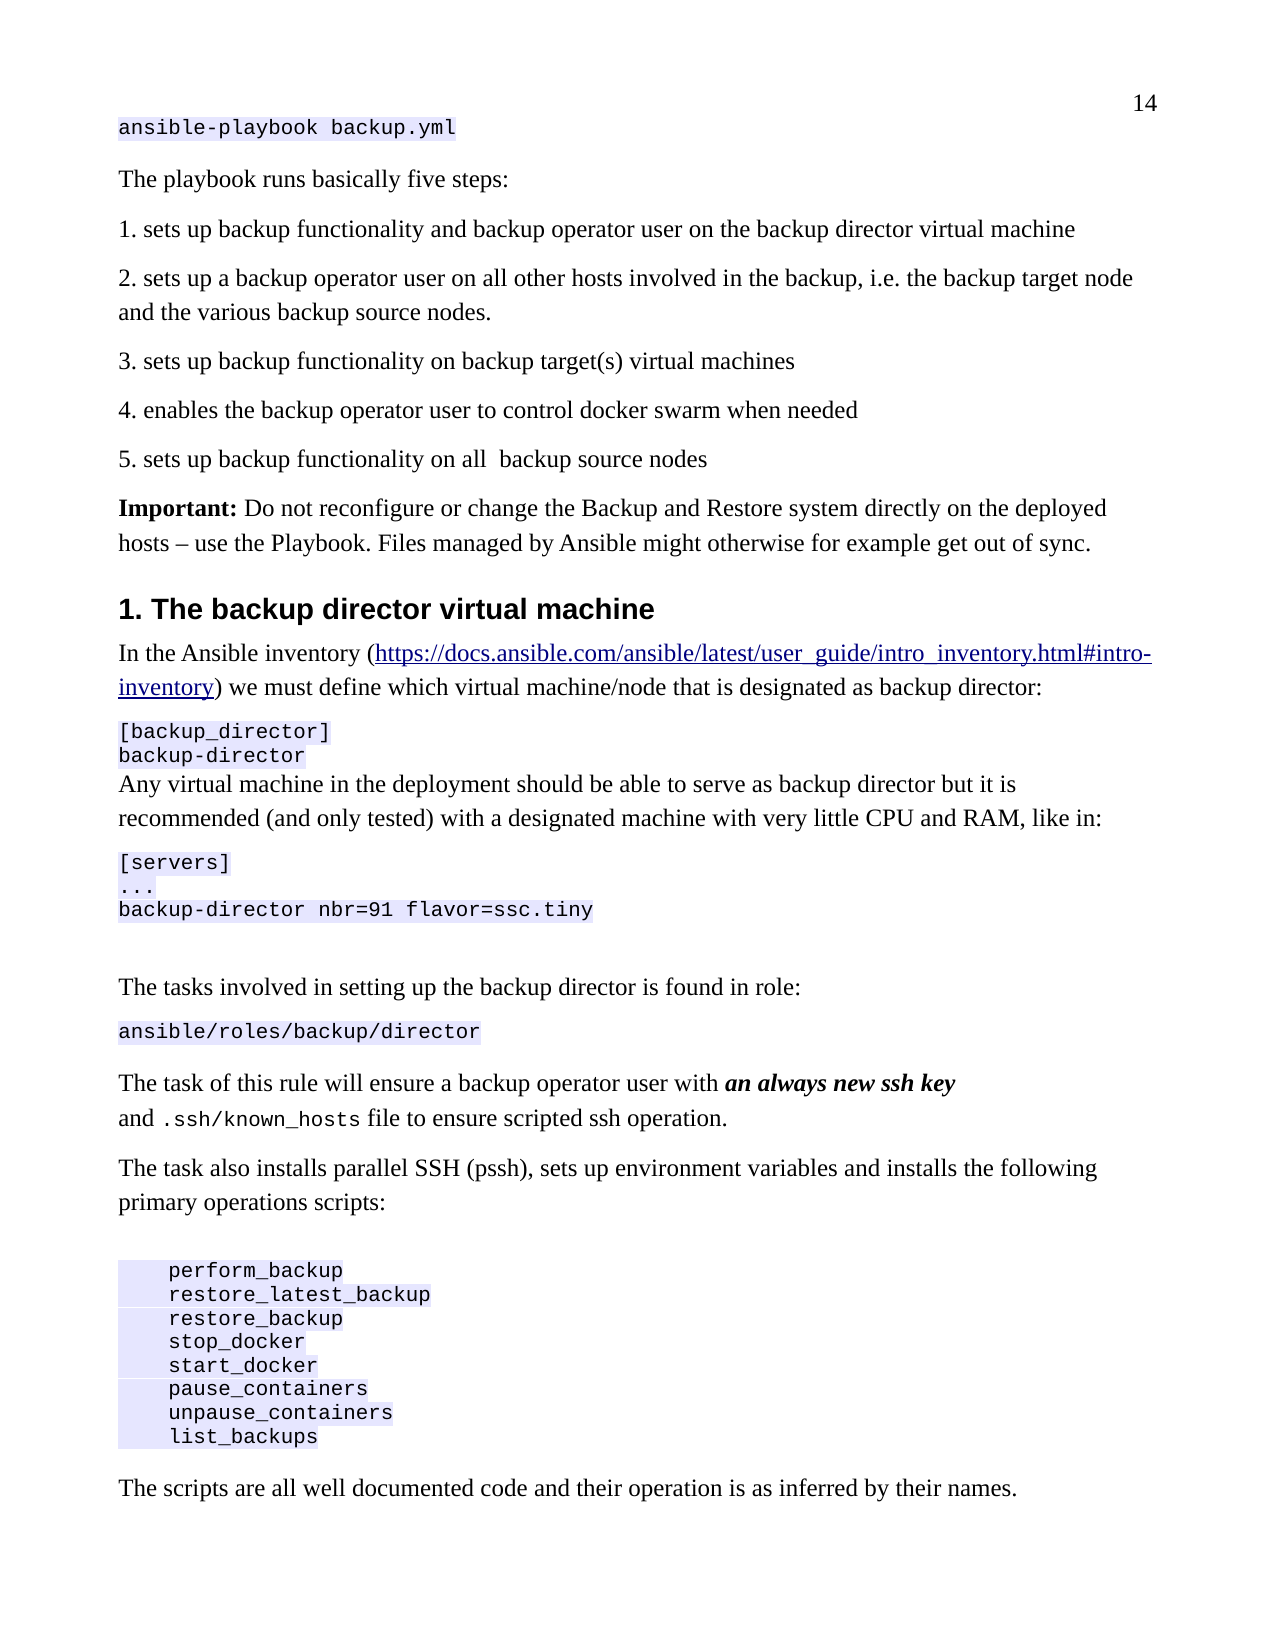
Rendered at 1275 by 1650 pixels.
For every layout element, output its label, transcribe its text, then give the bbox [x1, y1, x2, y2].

text stop_docker [306, 1331, 1157, 1355]
text restore_latest_backup [431, 1284, 1157, 1307]
text start_docker [318, 1355, 1157, 1378]
text The tasks involved in setting up the backup director is found in role: [118, 972, 1157, 1001]
text [backup_director] [331, 721, 1157, 745]
text ansible/roles/backup/director [481, 1021, 1157, 1045]
text 2. sets up a backup operator user on all other hosts involved in the backup, i.e. the backup target node and the various backup source nodes. [118, 263, 1157, 326]
text backup-director nbr=91 flavor=ssc.tiny [118, 899, 1157, 923]
text ansible-playbook backup.yml [456, 117, 1157, 141]
text pause_containers [118, 1378, 1157, 1402]
text Any virtual machine in the deployment should be able to serve as backup director but it is recommended (and only tested) with a designated machine with very little CPU and RAM, like in: [118, 769, 1157, 832]
text 5. sets up backup functionality on all backup source nodes [118, 444, 1157, 473]
text unpause_containers [393, 1402, 1157, 1426]
text list_backups [318, 1426, 1157, 1449]
text restore_backup [118, 1307, 1157, 1331]
text 3. sets up backup functionality on backup target(s) virtual machines [118, 346, 1157, 375]
subtitle 1. The backup director virtual machine [118, 592, 1157, 625]
text [servers] [231, 852, 1157, 876]
text 4. enables the backup operator user to control docker swarm when needed [118, 395, 1157, 424]
text ... [156, 876, 1157, 899]
text perform_backup [118, 1237, 1157, 1284]
text Important: Do not reconfigure or change the Backup and Restore system directly on the deployed hosts – use the Playbook. Files managed by Ansible might otherwise for example get out of sync. [118, 493, 1157, 557]
text The task of this rule will ensure a backup operator user with an always new ssh key and .ssh/known_hosts file to ensure scripted ssh operation. [118, 1068, 1157, 1133]
text The playbook runs basically five steps: [118, 164, 1157, 193]
text 1. sets up backup functionality and backup operator user on the backup director virtual machine [118, 214, 1157, 242]
text The scripts are all well documented code and their operation is as inferred by their names. [118, 1473, 1157, 1502]
text The task also installs parallel SSH (pssh), sets up environment variables and installs the following primary operations scripts: [118, 1153, 1157, 1216]
text In the Ansible inventory (https://docs.ansible.com/ansible/latest/user_guide/intro_inventory.html#intro-inventory) we must define which virtual machine/node that is designated as backup director: [118, 638, 1157, 701]
text backup-director [306, 745, 1157, 769]
